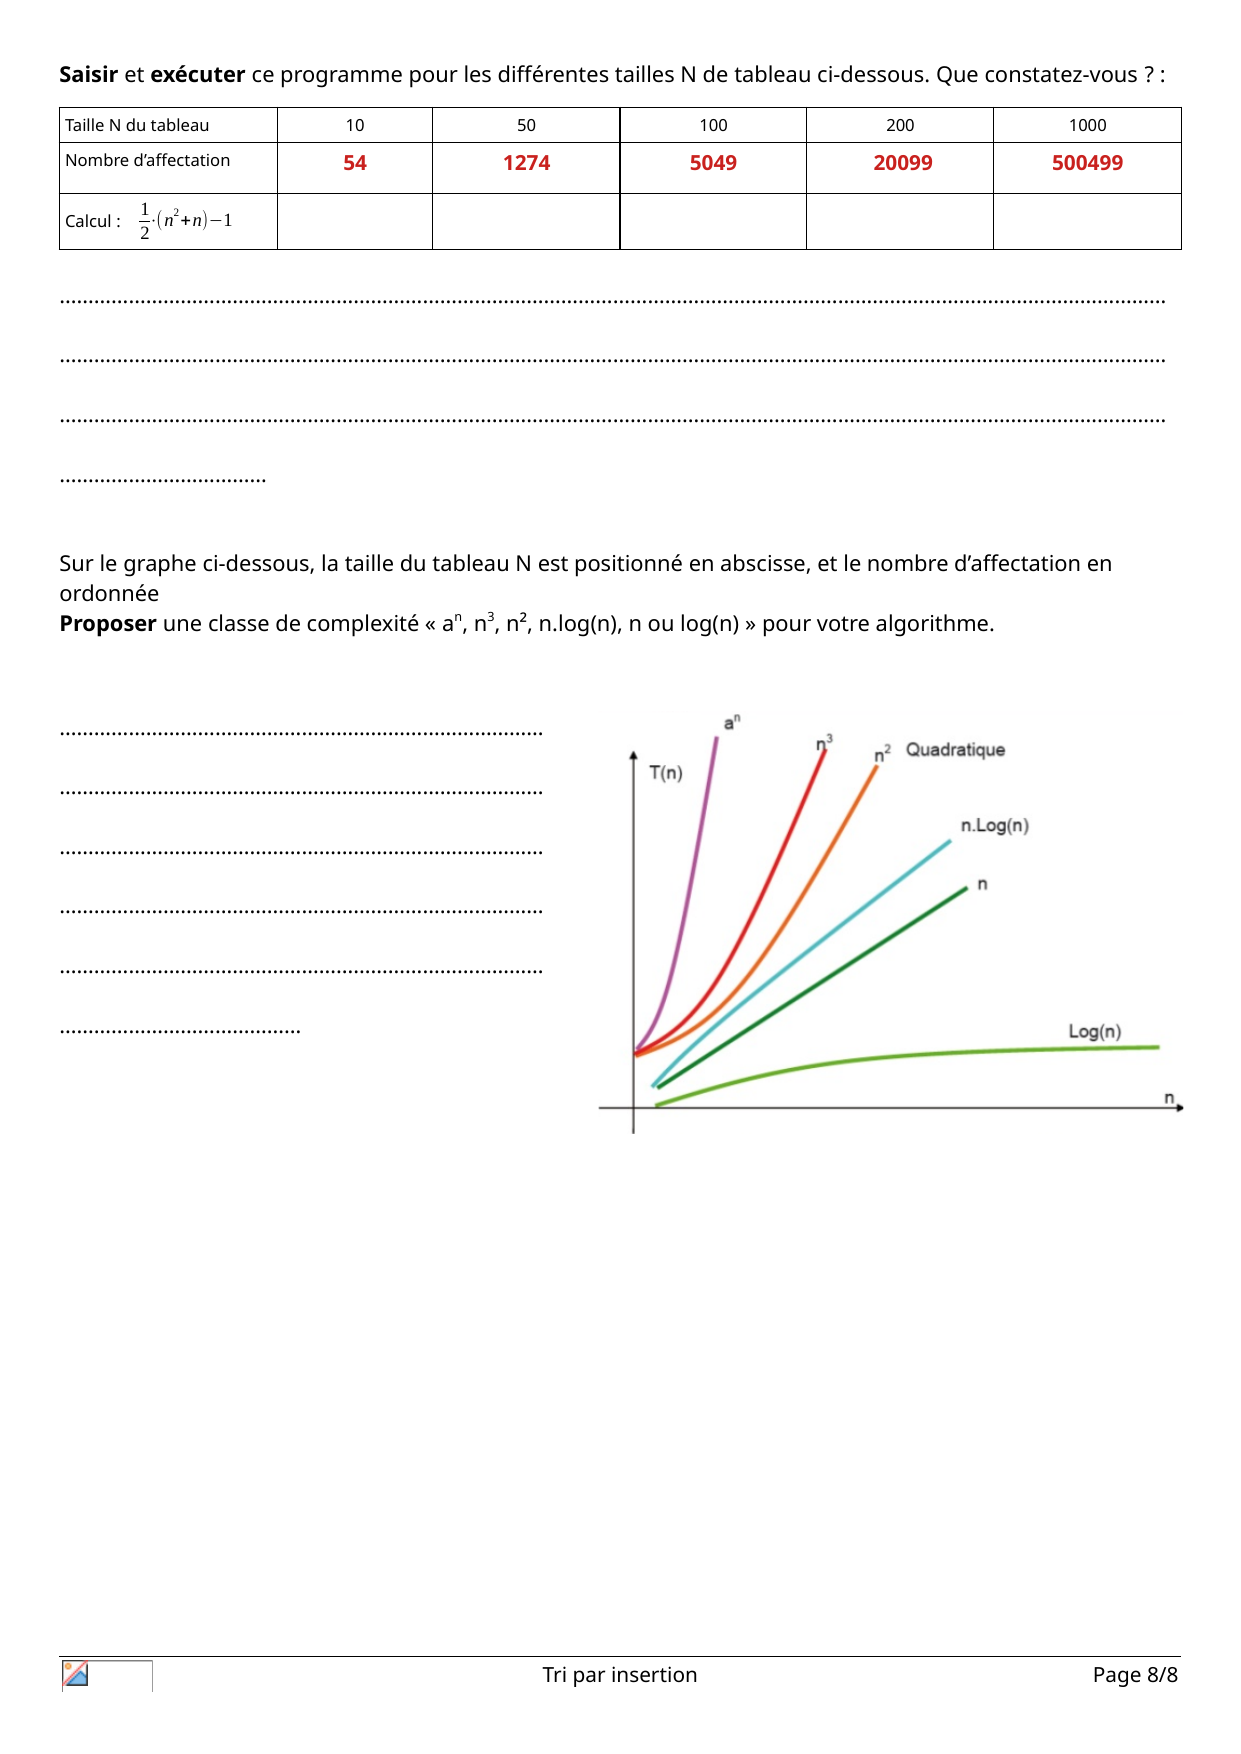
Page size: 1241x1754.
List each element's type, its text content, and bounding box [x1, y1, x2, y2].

picture [598, 711, 1184, 1134]
table_header 200 [807, 108, 993, 142]
table_header 100 [621, 108, 806, 142]
table_cell 5049 [621, 143, 806, 192]
table_cell Nombre d’affectation [60, 143, 277, 192]
text Proposer une classe de complexité « an, n3, n², n.log(n), n ou log(n) » pour votre algorithme. [59, 607, 1181, 637]
table_cell 54 [278, 143, 432, 192]
text ……………………………………………………………………………………………………………………………………………………………………………………………………………………………………………………………………………………………………………………………………………………………………………………………………………………………………………………………………………………………………………………………………………………………… [59, 280, 1181, 488]
text Saisir et exécuter ce programme pour les différentes tailles N de tableau ci-dessous. Que constatez-vous ? : [59, 59, 1181, 89]
table_cell [433, 194, 619, 249]
table_cell Calcul : [60, 194, 277, 249]
table_cell [994, 194, 1181, 249]
text ………………………………………………………………………………………………………………………………………………………………………………………………………………………………………………………………………………………………………………………………………………………………………………………………………………………… [59, 712, 545, 1039]
table_cell [621, 194, 806, 249]
table_cell [278, 194, 432, 249]
table_cell 1274 [433, 143, 619, 192]
table_cell 500499 [994, 143, 1181, 192]
table_header 10 [278, 108, 432, 142]
table_header 50 [433, 108, 619, 142]
table_header 1000 [994, 108, 1181, 142]
table_header Taille N du tableau [60, 108, 277, 142]
table_cell 20099 [807, 143, 993, 192]
text Sur le graphe ci-dessous, la taille du tableau N est positionné en abscisse, et le nombre d’affectation en ordonnée [59, 548, 1181, 607]
table_cell [807, 194, 993, 249]
